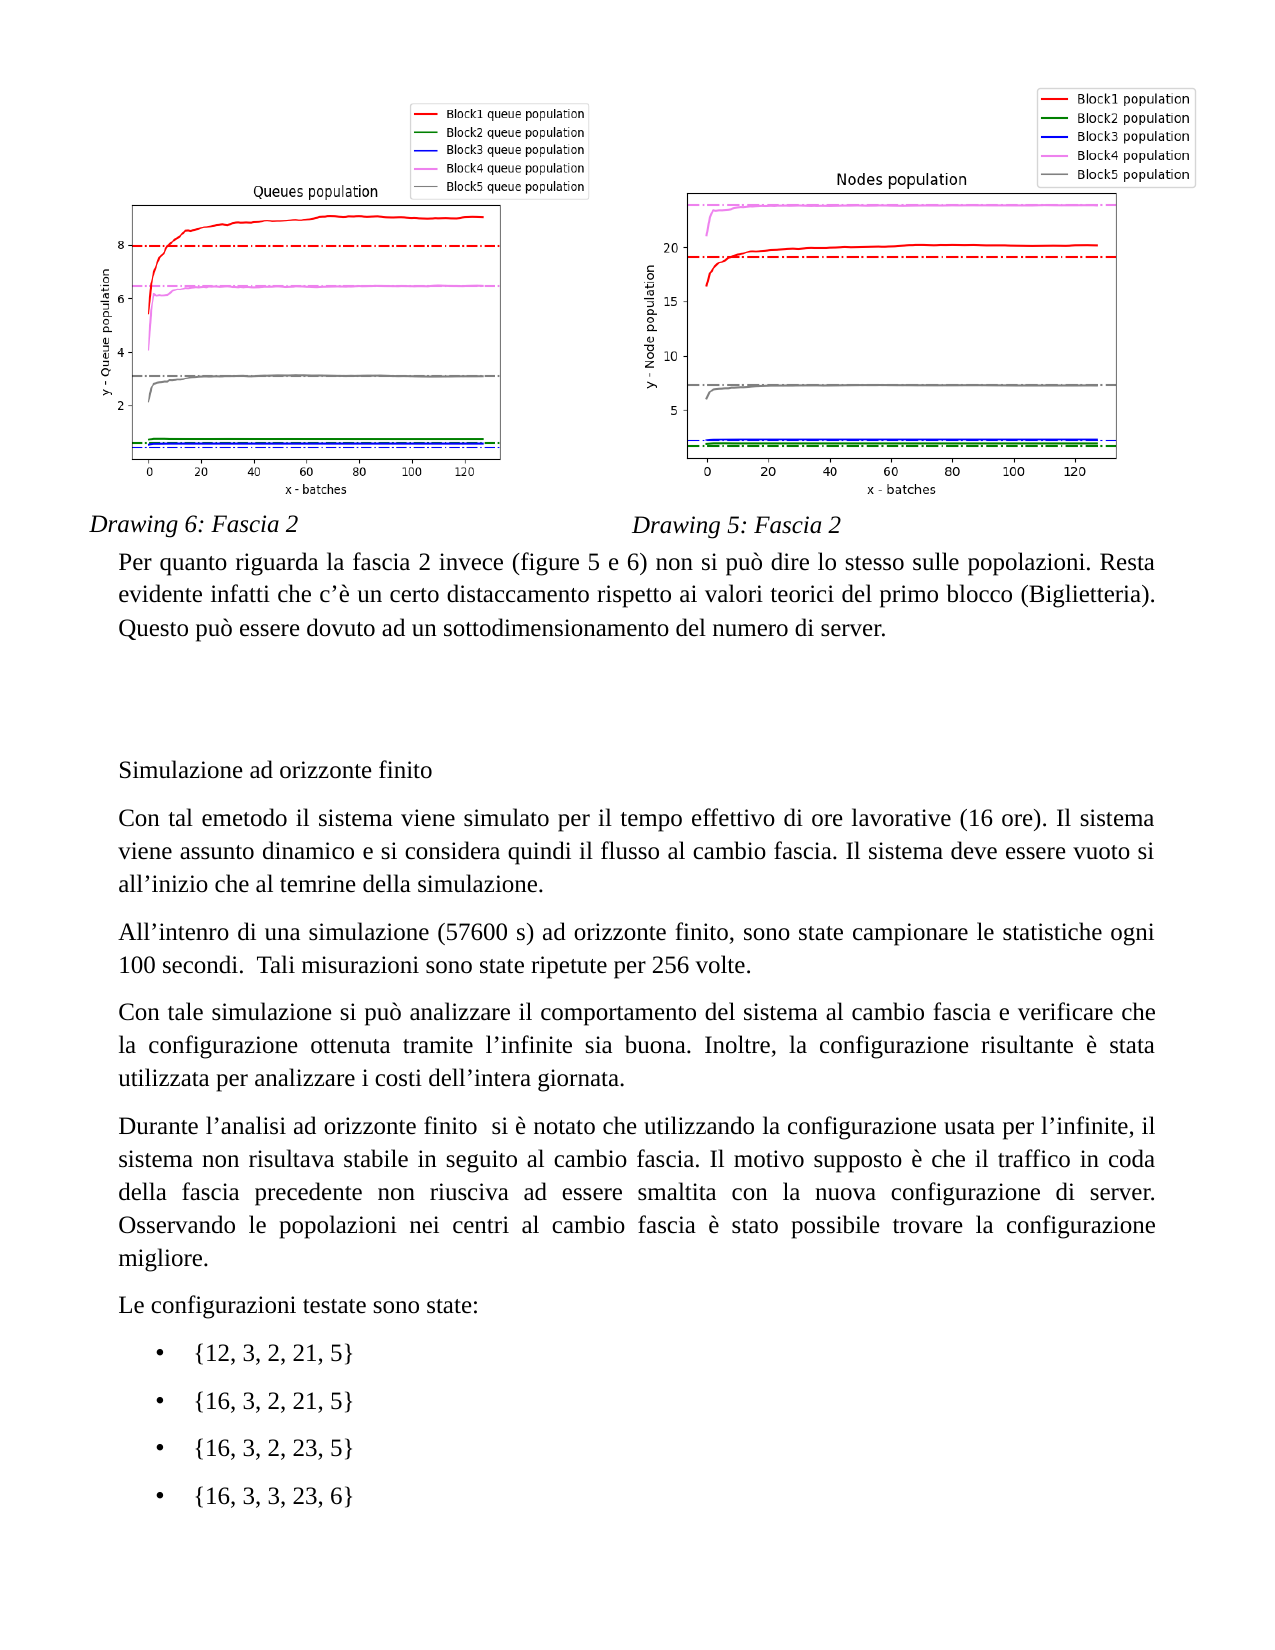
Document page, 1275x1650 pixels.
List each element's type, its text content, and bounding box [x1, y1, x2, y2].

list {12, 3, 2, 21, 5} [156, 1338, 1157, 1367]
picture [631, 74, 1208, 510]
text Drawing 5: Fascia 2 [632, 510, 1208, 539]
text Durante l’analisi ad orizzonte finito si è notato che utilizzando la configurazione usata per l’infinite, il sistema non risultava stabile in seguito al cambio fascia. Il motivo supposto è che il traffico in coda della fascia precedente non riusciva ad essere smaltita con la nuova configurazione di server. Osservando le popolazioni nei centri al cambio fascia è stato possibile trovare la configurazione migliore. [118, 1111, 1157, 1272]
list {16, 3, 2, 23, 5} [156, 1433, 1157, 1462]
text All’intenro di una simulazione (57600 s) ad orizzonte finito, sono state campionare le statistiche ogni 100 secondi. Tali misurazioni sono state ripetute per 256 volte. [118, 917, 1157, 978]
text Drawing 6: Fascia 2 [89, 509, 600, 538]
text Simulazione ad orizzonte finito [118, 755, 1157, 784]
text Con tal emetodo il sistema viene simulato per il tempo effettivo di ore lavorative (16 ore). Il sistema viene assunto dinamico e si considera quindi il flusso al cambio fascia. Il sistema deve essere vuoto si all’inizio che al temrine della simulazione. [118, 803, 1157, 898]
picture [89, 90, 600, 509]
text Per quanto riguarda la fascia 2 invece (figure 5 e 6) non si può dire lo stesso sulle popolazioni. Resta evidente infatti che c’è un certo distaccamento rispetto ai valori teorici del primo blocco (Biglietteria). Questo può essere dovuto ad un sottodimensionamento del numero di server. [118, 547, 1157, 641]
text Con tale simulazione si può analizzare il comportamento del sistema al cambio fascia e verificare che la configurazione ottenuta tramite l’infinite sia buona. Inoltre, la configurazione risultante è stata utilizzata per analizzare i costi dell’intera giornata. [118, 997, 1157, 1092]
text Le configurazioni testate sono state: [118, 1291, 1157, 1319]
list {16, 3, 2, 21, 5} [156, 1386, 1157, 1414]
list {16, 3, 3, 23, 6} [156, 1481, 1157, 1510]
